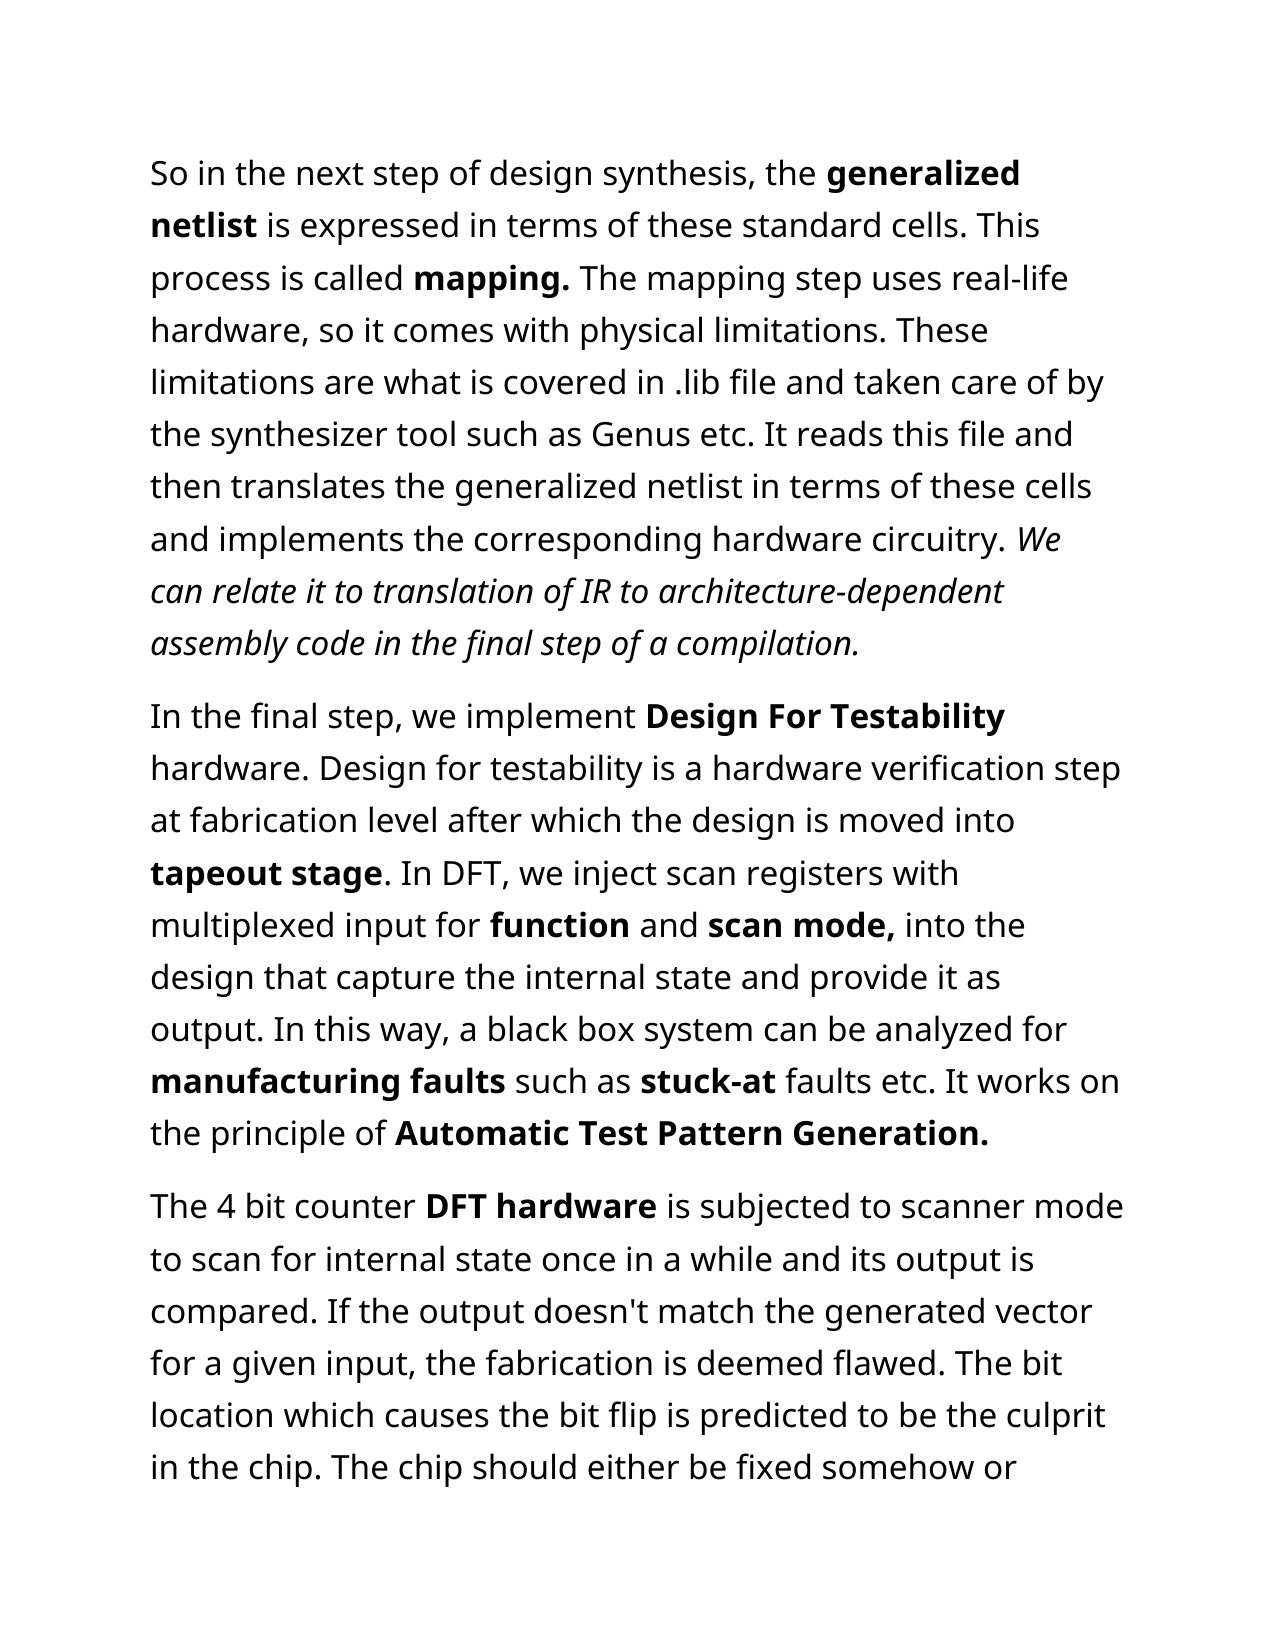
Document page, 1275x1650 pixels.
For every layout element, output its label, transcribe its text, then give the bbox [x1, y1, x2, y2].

text So in the next step of design synthesis, the generalized netlist is expressed in terms of these standard cells. This process is called mapping. The mapping step uses real-life hardware, so it comes with physical limitations. These limitations are what is covered in .lib file and taken care of by the synthesizer tool such as Genus etc. It reads this file and then translates the generalized netlist in terms of these cells and implements the corresponding hardware circuitry. We can relate it to translation of IR to architecture-dependent assembly code in the final step of a compilation. [150, 150, 1125, 665]
text In the final step, we implement Design For Testability hardware. Design for testability is a hardware verification step at fabrication level after which the design is moved into tapeout stage. In DFT, we inject scan registers with multiplexed input for function and scan mode, into the design that capture the internal state and provide it as output. In this way, a black box system can be analyzed for manufacturing faults such as stuck-at faults etc. It works on the principle of Automatic Test Pattern Generation. [150, 693, 1125, 1156]
text The 4 bit counter DFT hardware is subjected to scanner mode to scan for internal state once in a while and its output is compared. If the output doesn't match the generated vector for a given input, the fabrication is deemed flawed. The bit location which causes the bit flip is predicted to be the culprit in the chip. The chip should either be fixed somehow or [150, 1183, 1125, 1489]
